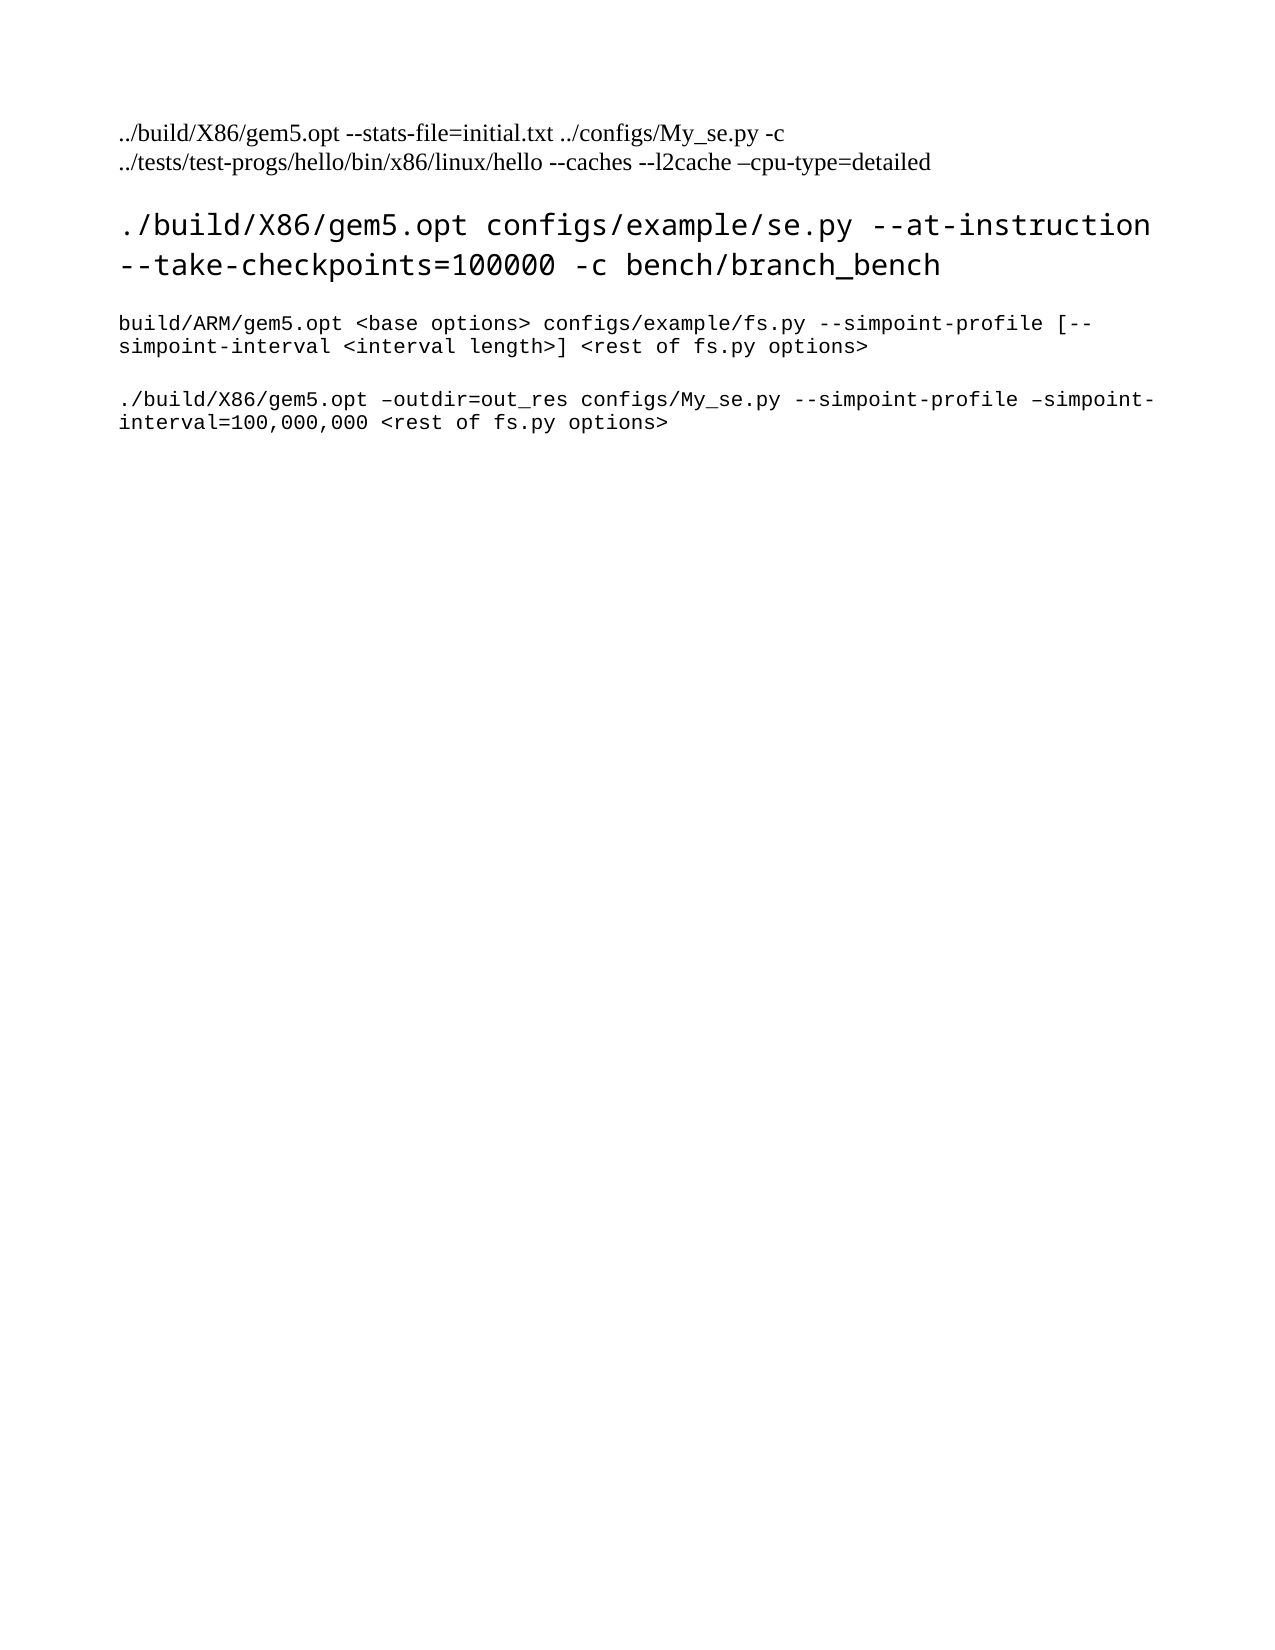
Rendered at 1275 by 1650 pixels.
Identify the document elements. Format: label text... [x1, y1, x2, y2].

text ./build/X86/gem5.opt –outdir=out_res configs/My_se.py --simpoint-profile –simpoint-interval=100,000,000 <rest of fs.py options> [118, 388, 1157, 436]
text build/ARM/gem5.opt <base options> configs/example/fs.py --simpoint-profile [--simpoint-interval <interval length>] <rest of fs.py options> [118, 312, 1157, 360]
text ./build/X86/gem5.opt configs/example/se.py --at-instruction --take-checkpoints=100000 -c bench/branch_bench [118, 204, 1157, 284]
text ../build/X86/gem5.opt --stats-file=initial.txt ../configs/My_se.py -c ../tests/test-progs/hello/bin/x86/linux/hello --caches --l2cache –cpu-type=detailed [118, 118, 1157, 176]
